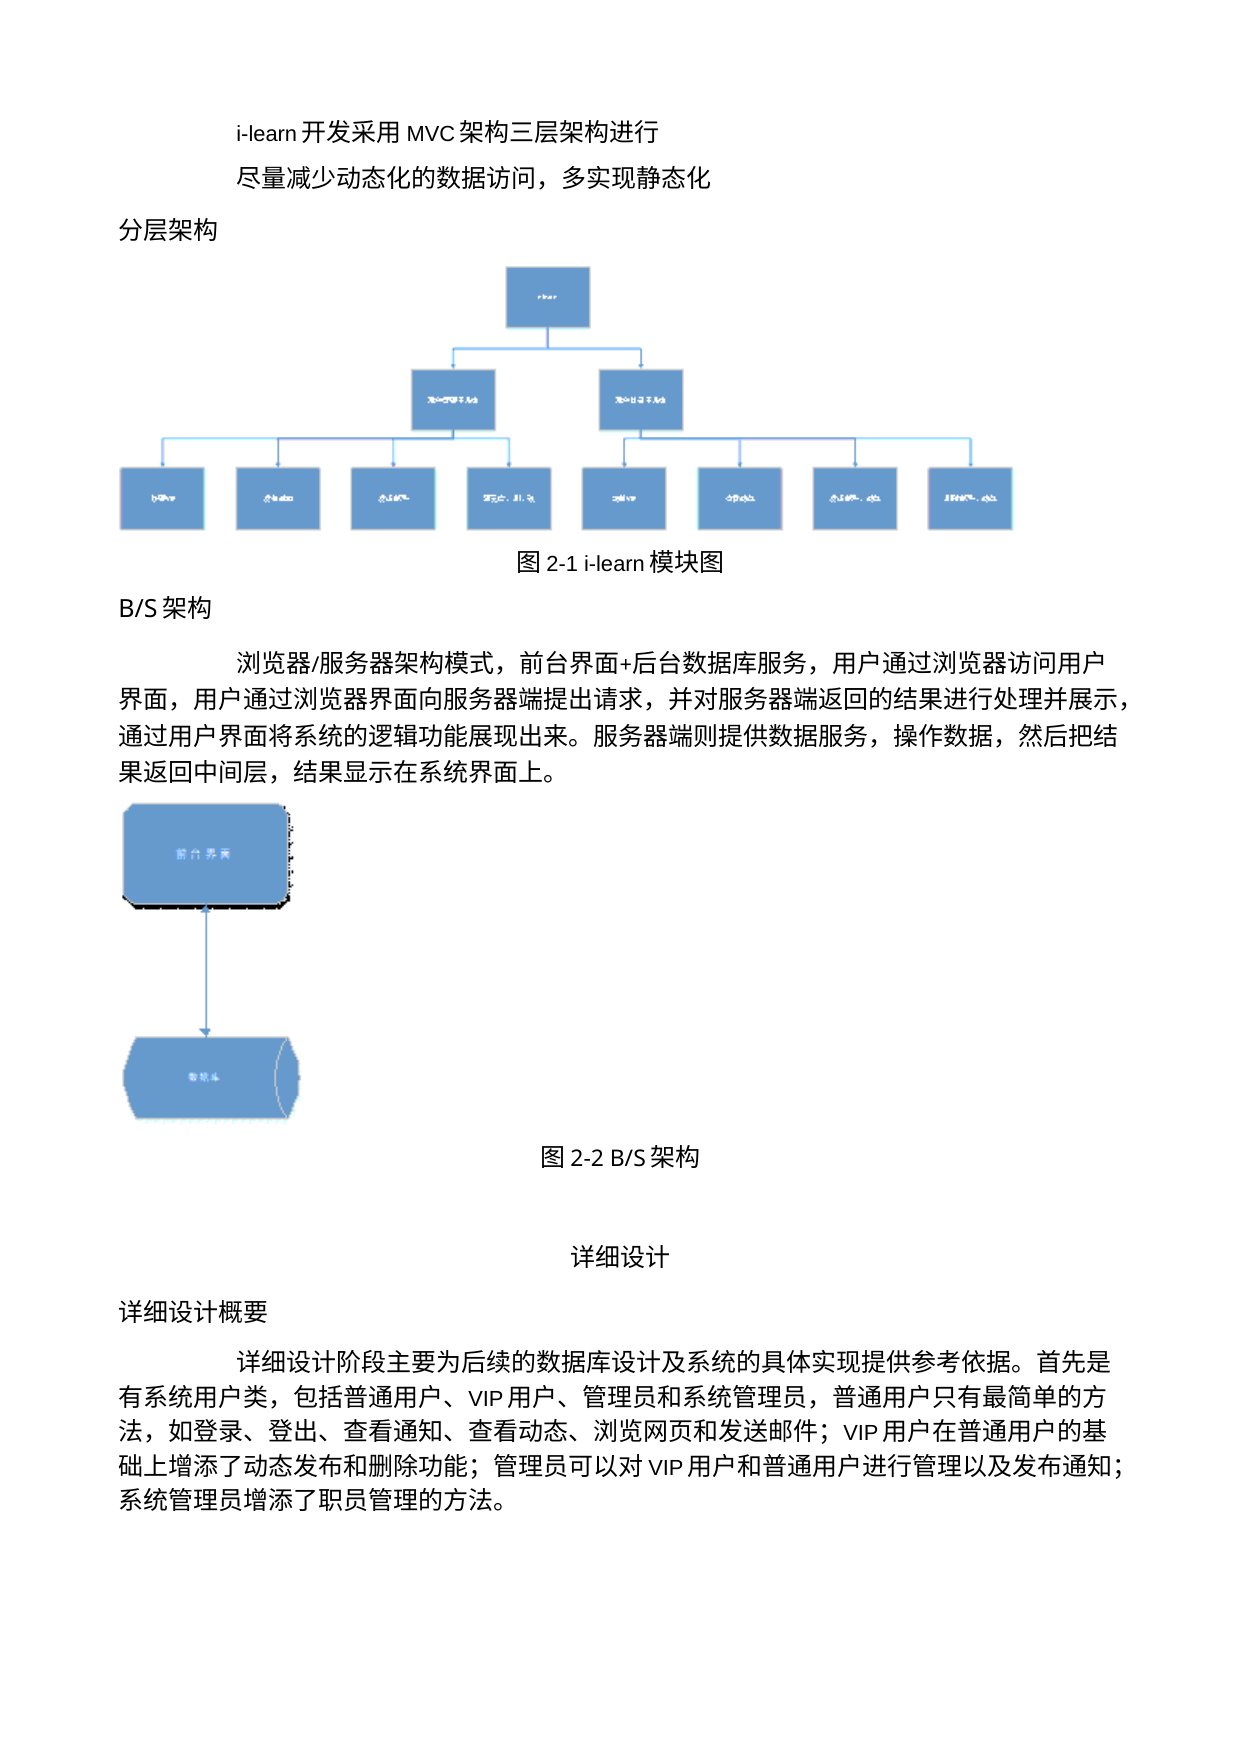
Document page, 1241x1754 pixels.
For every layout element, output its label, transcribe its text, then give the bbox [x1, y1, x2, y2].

text 分层架构 [118, 211, 1122, 247]
text 尽量减少动态化的数据访问，多实现静态化 [118, 164, 1122, 193]
text B/S架构 [118, 588, 1122, 625]
text 图2-1 i-learn模块图 [118, 548, 1122, 577]
text 图2-2 B/S架构 [118, 1137, 1122, 1173]
text 详细设计 [118, 1238, 1122, 1274]
text 详细设计概要 [118, 1293, 1122, 1329]
text 浏览器/服务器架构模式，前台界面+后台数据库服务，用户通过浏览器访问用户界面，用户通过浏览器界面向服务器端提出请求，并对服务器端返回的结果进行处理并展示，通过用户界面将系统的逻辑功能展现出来。服务器端则提供数据服务，操作数据，然后把结果返回中间层，结果显示在系统界面上。 [118, 644, 1122, 789]
text 详细设计阶段主要为后续的数据库设计及系统的具体实现提供参考依据。首先是有系统用户类，包括普通用户、VIP用户、管理员和系统管理员，普通用户只有最简单的方法，如登录、登出、查看通知、查看动态、浏览网页和发送邮件；VIP用户在普通用户的基础上增添了动态发布和删除功能；管理员可以对VIP用户和普通用户进行管理以及发布通知；系统管理员增添了职员管理的方法。 [118, 1348, 1122, 1515]
text i-learn开发采用MVC架构三层架构进行 [118, 118, 1122, 147]
